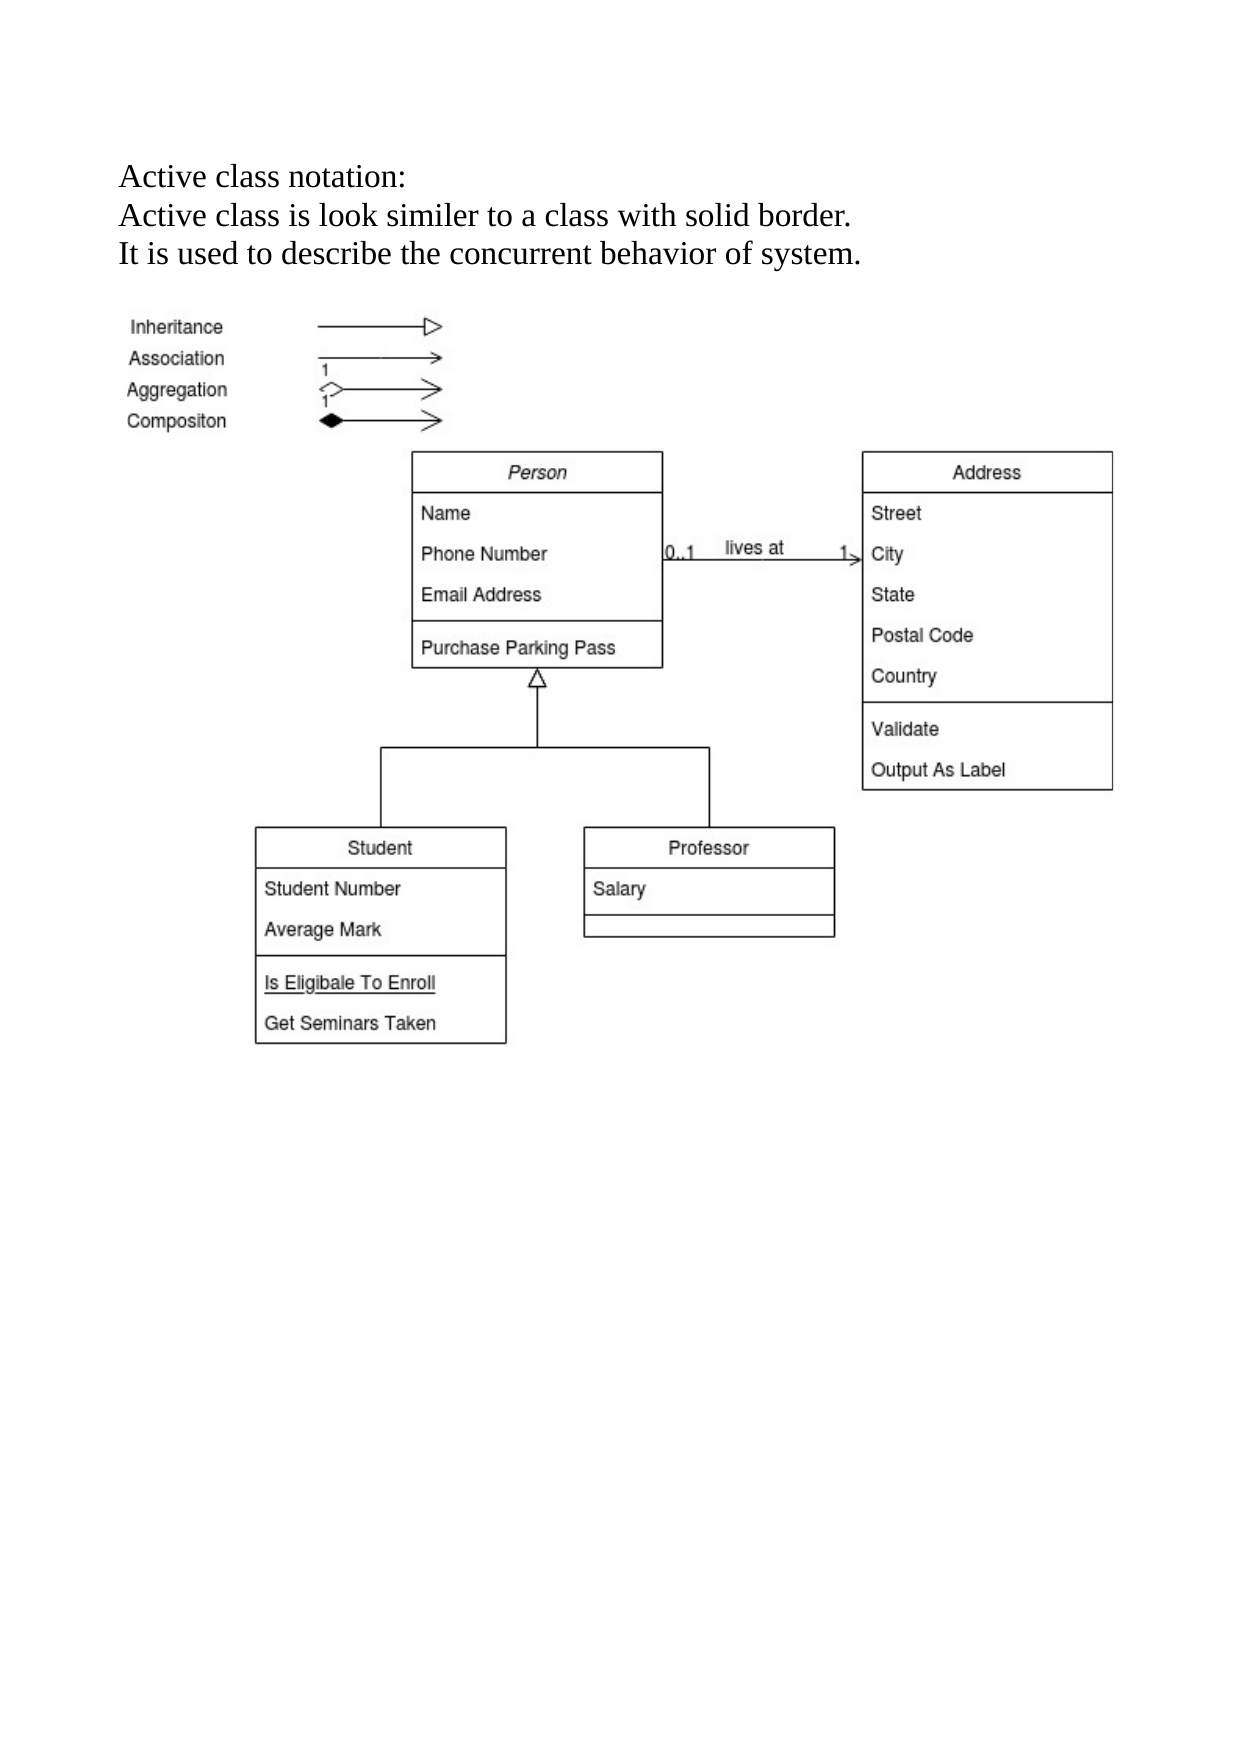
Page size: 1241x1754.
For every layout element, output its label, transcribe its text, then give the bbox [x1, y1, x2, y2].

text Active class notation: [118, 156, 1122, 195]
picture [127, 309, 1114, 1049]
text It is used to describe the concurrent behavior of system. [118, 233, 1122, 271]
text Active class is look similer to a class with solid border. [118, 195, 1122, 233]
